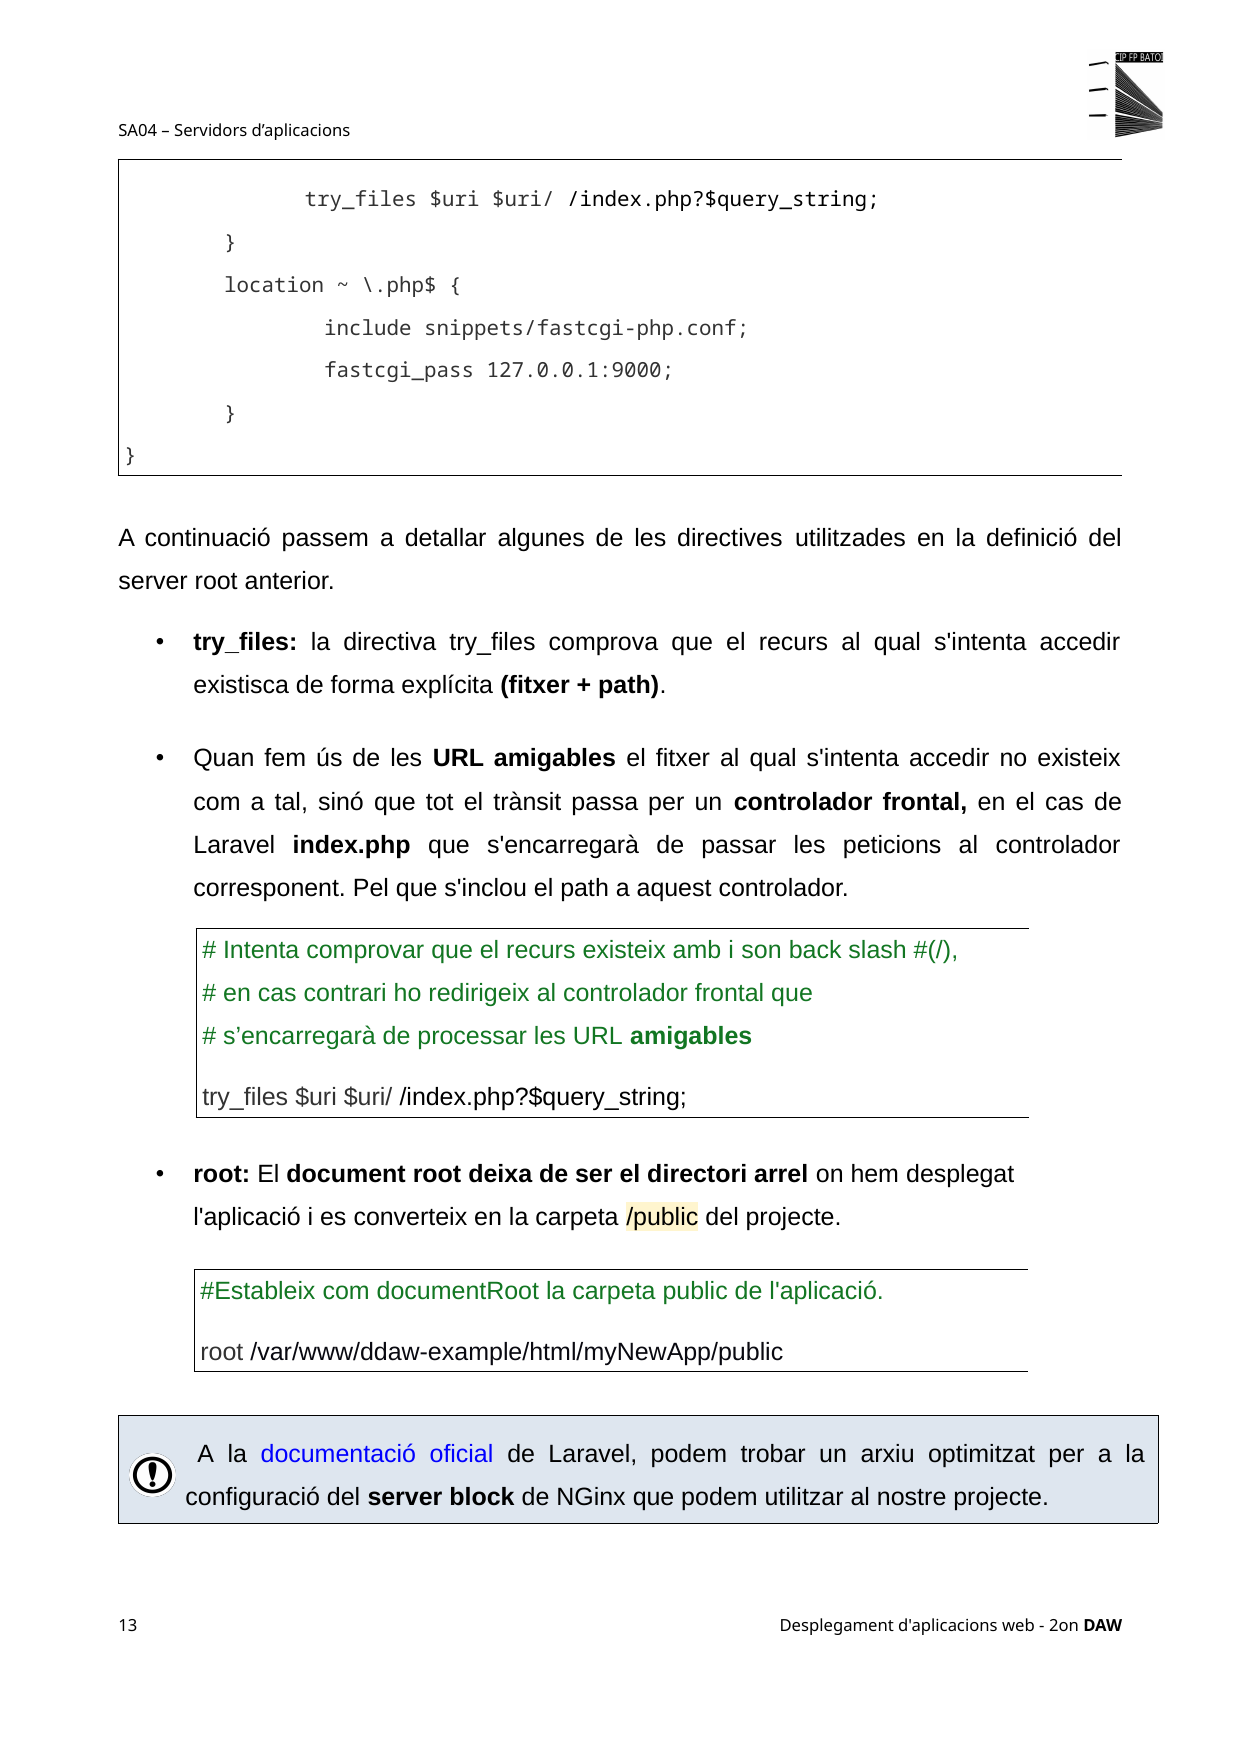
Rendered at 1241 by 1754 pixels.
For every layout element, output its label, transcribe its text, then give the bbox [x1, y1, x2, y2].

picture [129, 1453, 176, 1497]
picture [1087, 49, 1165, 140]
table_header #Estableix com documentRoot la carpeta public de l'aplicació. root /var/www/ddaw-example/html/myNewApp/public [195, 1270, 1027, 1371]
list root: El document root deixa de ser el directori arrel on hem desplegat l'aplicació i es converteix en la carpeta /public del projecte. [156, 1159, 1122, 1231]
list try_files: la directiva try_files comprova que el recurs al qual s'intenta accedir existisca de forma explícita (fitxer + path). [156, 627, 1122, 699]
table_header A la documentació oficial de Laravel, podem trobar un arxiu optimitzat per a la configuració del server block de NGinx que podem utilitzar al nostre projecte. [119, 1416, 1158, 1523]
table_header # Intenta comprovar que el recurs existeix amb i son back slash #(/), # en cas contrari ho redirigeix al controlador frontal que # s’encarregarà de processar les URL amigables try_files $uri $uri/ /index.php?$query_string; [197, 929, 1029, 1117]
table_header try_files $uri $uri/ /index.php?$query_string; } location ~ \.php$ { include snippets/fastcgi-php.conf; fastcgi_pass 127.0.0.1:9000; } } [119, 160, 1122, 474]
list Quan fem ús de les URL amigables el fitxer al qual s'intenta accedir no existeix com a tal, sinó que tot el trànsit passa per un controlador frontal, en el cas de Laravel index.php que s'encarregarà de passar les peticions al controlador corresponent. Pel que s'inclou el path a aquest controlador. [156, 743, 1122, 902]
text A continuació passem a detallar algunes de les directives utilitzades en la definició del server root anterior. [118, 523, 1122, 595]
